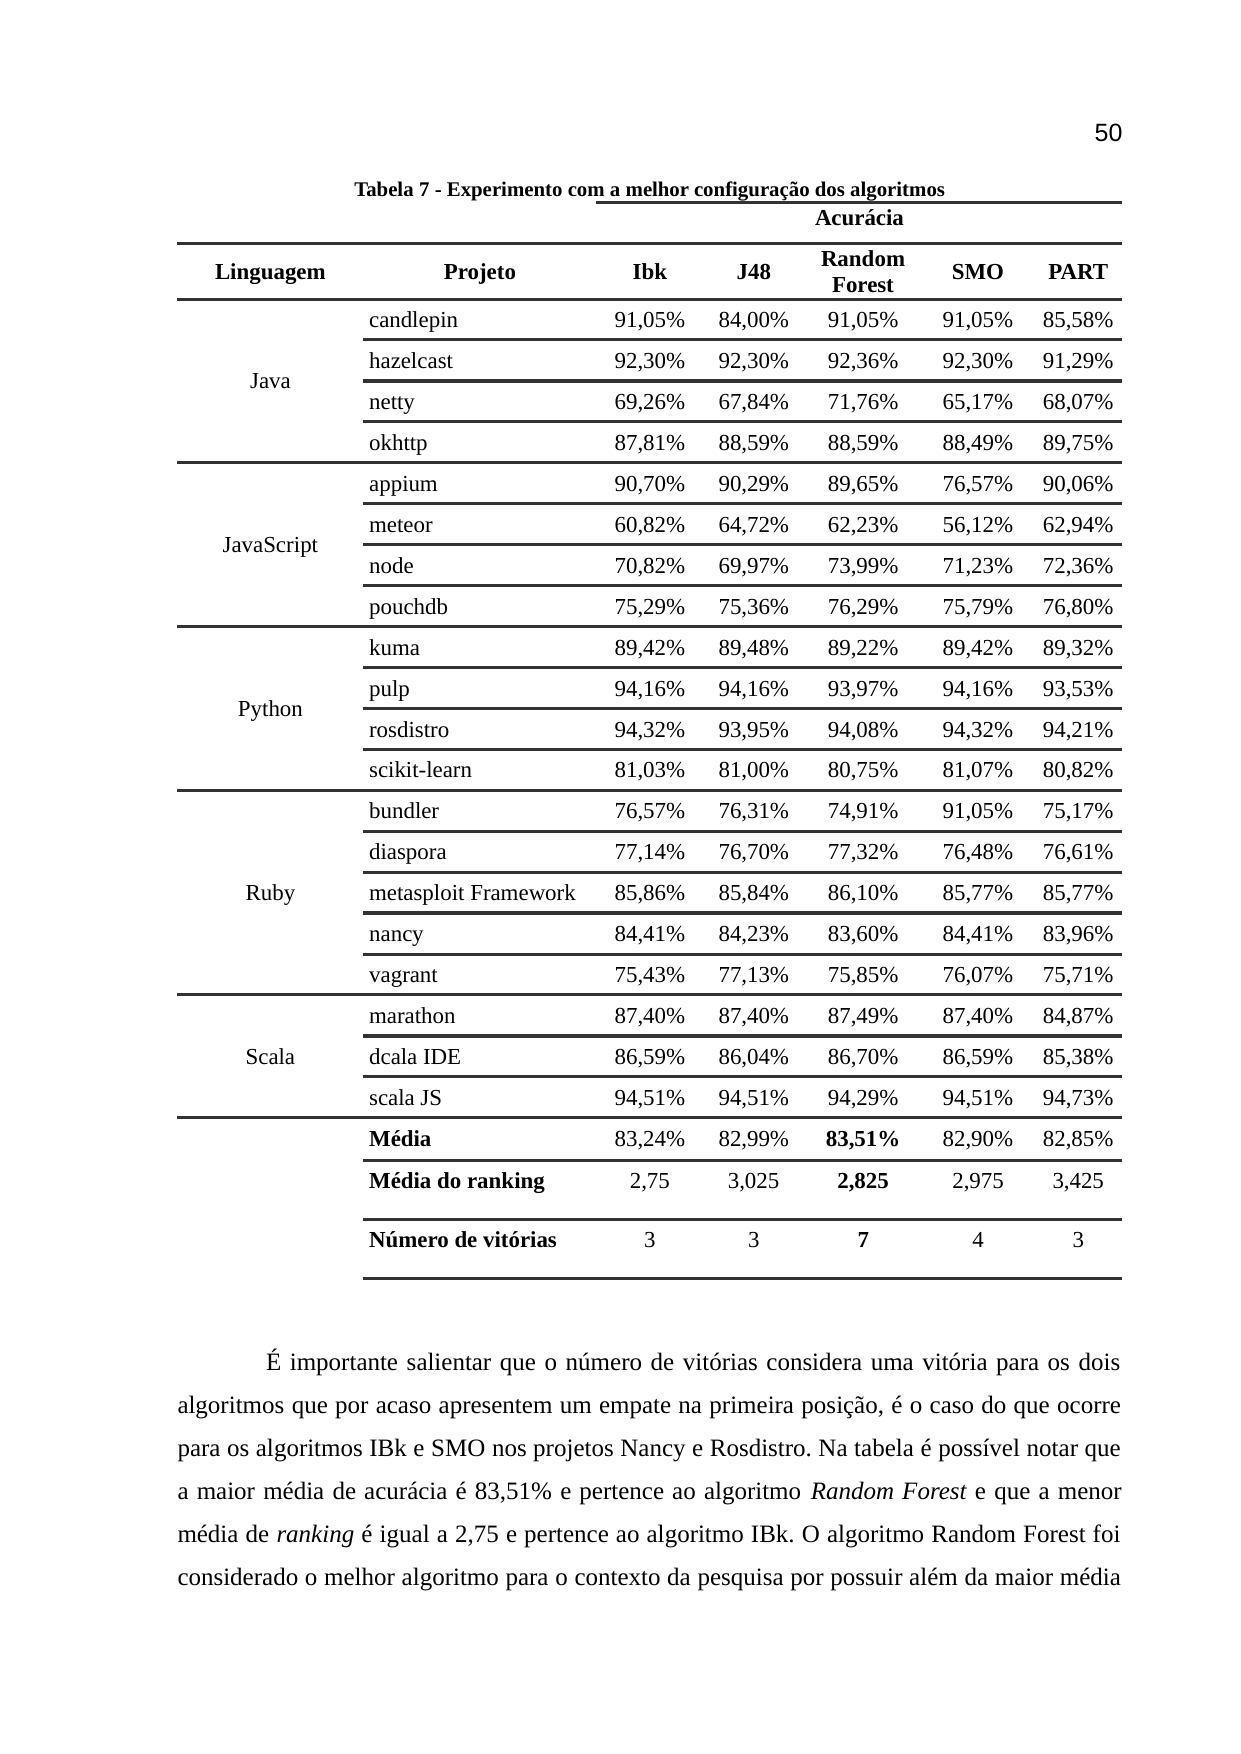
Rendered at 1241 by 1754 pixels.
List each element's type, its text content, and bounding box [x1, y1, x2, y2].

table_cell 2,975 [922, 1162, 1034, 1218]
table_cell 83,60% [804, 915, 922, 952]
table_cell 89,42% [922, 628, 1034, 666]
table_cell 3,025 [703, 1162, 804, 1218]
table_cell 90,29% [703, 464, 804, 502]
table_cell Projeto [363, 245, 596, 297]
table_cell 83,96% [1034, 915, 1122, 952]
table_cell Média [363, 1119, 596, 1159]
table_cell 86,59% [922, 1038, 1034, 1075]
table_cell rosdistro [363, 710, 596, 748]
table_cell 62,94% [1034, 505, 1122, 543]
table_cell pouchdb [363, 587, 596, 625]
table_cell 73,99% [804, 546, 922, 584]
table_cell 77,32% [804, 833, 922, 871]
table_cell 94,08% [804, 710, 922, 748]
table_cell 3 [1034, 1221, 1122, 1277]
table_cell 87,81% [596, 423, 703, 461]
table_cell 91,05% [804, 301, 922, 338]
table_cell 94,73% [1034, 1078, 1122, 1116]
table_cell 75,17% [1034, 792, 1122, 829]
table_header Acurácia [596, 204, 1122, 242]
table_cell dcala IDE [363, 1038, 596, 1075]
table_cell Python [177, 628, 363, 789]
table_cell Linguagem [177, 245, 363, 297]
table_cell 94,16% [703, 669, 804, 707]
table_cell 75,43% [596, 956, 703, 993]
table_cell 85,38% [1034, 1038, 1122, 1075]
table_cell 94,51% [922, 1078, 1034, 1116]
table_cell [177, 1119, 363, 1159]
table_cell [177, 1159, 363, 1218]
table_cell marathon [363, 996, 596, 1034]
table_cell 92,30% [922, 341, 1034, 379]
table_cell 84,00% [703, 301, 804, 338]
table_cell 84,41% [596, 915, 703, 952]
table_cell 2,75 [596, 1162, 703, 1218]
table_cell 80,75% [804, 751, 922, 789]
table_cell 75,79% [922, 587, 1034, 625]
table_cell 91,05% [922, 792, 1034, 829]
table_cell 86,59% [596, 1038, 703, 1075]
table_cell 90,06% [1034, 464, 1122, 502]
table_cell 91,29% [1034, 341, 1122, 379]
table_cell nancy [363, 915, 596, 952]
table_cell 94,16% [922, 669, 1034, 707]
table_cell vagrant [363, 956, 596, 993]
table_cell netty [363, 383, 596, 420]
table_header [177, 201, 363, 242]
table_cell 92,30% [703, 341, 804, 379]
table_cell 76,57% [922, 464, 1034, 502]
table_cell 94,32% [596, 710, 703, 748]
table_cell 89,22% [804, 628, 922, 666]
table_cell 89,42% [596, 628, 703, 666]
table_cell Random Forest [804, 245, 922, 297]
table_cell 87,40% [596, 996, 703, 1034]
table_cell 81,00% [703, 751, 804, 789]
table_cell 75,36% [703, 587, 804, 625]
table_cell 92,36% [804, 341, 922, 379]
table_cell 91,05% [596, 301, 703, 338]
table_cell 7 [804, 1221, 922, 1277]
table_cell 88,59% [703, 423, 804, 461]
table_cell 77,13% [703, 956, 804, 993]
table_cell 85,84% [703, 874, 804, 911]
table_cell 94,16% [596, 669, 703, 707]
table_cell 85,58% [1034, 301, 1122, 338]
table_cell 71,76% [804, 383, 922, 420]
table_cell 94,29% [804, 1078, 922, 1116]
table_cell candlepin [363, 301, 596, 338]
table_cell 86,04% [703, 1038, 804, 1075]
table_cell 62,23% [804, 505, 922, 543]
table_cell Scala [177, 996, 363, 1116]
table_cell 84,87% [1034, 996, 1122, 1034]
table_cell 72,36% [1034, 546, 1122, 584]
table_cell 93,95% [703, 710, 804, 748]
table_cell 94,32% [922, 710, 1034, 748]
table_cell diaspora [363, 833, 596, 871]
table_cell 70,82% [596, 546, 703, 584]
table_cell meteor [363, 505, 596, 543]
table_cell 84,41% [922, 915, 1034, 952]
table_cell scikit-learn [363, 751, 596, 789]
table_cell Ibk [596, 245, 703, 297]
table_cell 92,30% [596, 341, 703, 379]
table_cell metasploit Framework [363, 874, 596, 911]
table_cell 87,40% [703, 996, 804, 1034]
table_cell 76,48% [922, 833, 1034, 871]
table_cell PART [1034, 245, 1122, 297]
table_cell Número de vitórias [363, 1221, 596, 1277]
table_cell 65,17% [922, 383, 1034, 420]
table_cell okhttp [363, 423, 596, 461]
table_cell 60,82% [596, 505, 703, 543]
table_cell J48 [703, 245, 804, 297]
table_cell 86,70% [804, 1038, 922, 1075]
table_cell scala JS [363, 1078, 596, 1116]
table_cell bundler [363, 792, 596, 829]
table_cell SMO [922, 245, 1034, 297]
table_cell Ruby [177, 792, 363, 993]
table_cell 83,24% [596, 1119, 703, 1159]
table_cell 94,21% [1034, 710, 1122, 748]
table_cell hazelcast [363, 341, 596, 379]
table_cell 81,07% [922, 751, 1034, 789]
table_cell 87,40% [922, 996, 1034, 1034]
table_cell 85,77% [1034, 874, 1122, 911]
table_cell Java [177, 301, 363, 461]
table_cell 75,71% [1034, 956, 1122, 993]
table_cell 82,90% [922, 1119, 1034, 1159]
table_cell 76,80% [1034, 587, 1122, 625]
table_cell [177, 1218, 363, 1277]
table_cell 3 [703, 1221, 804, 1277]
table_cell 64,72% [703, 505, 804, 543]
table_cell 76,07% [922, 956, 1034, 993]
table_cell 93,97% [804, 669, 922, 707]
table_cell 69,26% [596, 383, 703, 420]
table_cell 89,75% [1034, 423, 1122, 461]
table_cell 4 [922, 1221, 1034, 1277]
table_cell 75,29% [596, 587, 703, 625]
table_cell 94,51% [703, 1078, 804, 1116]
table_cell 89,65% [804, 464, 922, 502]
table_cell 93,53% [1034, 669, 1122, 707]
table_cell 89,48% [703, 628, 804, 666]
table_cell 77,14% [596, 833, 703, 871]
table_cell 83,51% [804, 1119, 922, 1159]
table_cell 94,51% [596, 1078, 703, 1116]
table_cell appium [363, 464, 596, 502]
table_cell 56,12% [922, 505, 1034, 543]
table_cell 91,05% [922, 301, 1034, 338]
table_cell node [363, 546, 596, 584]
table_cell pulp [363, 669, 596, 707]
text É importante salientar que o número de vitórias considera uma vitória para os dois algoritmos que por acaso apresentem um empate na primeira posição, é o caso do que ocorre para os algoritmos IBk e SMO nos projetos Nancy e Rosdistro. Na tabela é possível notar que a maior média de acurácia é 83,51% e pertence ao algoritmo Random Forest e que a menor média de ranking é igual a 2,75 e pertence ao algoritmo IBk. O algoritmo Random Forest foi considerado o melhor algoritmo para o contexto da pesquisa por possuir além da maior média [177, 1347, 1122, 1591]
table_cell 68,07% [1034, 383, 1122, 420]
table_cell 76,70% [703, 833, 804, 871]
text Tabela 7 - Experimento com a melhor configuração dos algoritmos [177, 177, 1122, 201]
table_header [363, 201, 596, 242]
table_cell 85,86% [596, 874, 703, 911]
table_cell 82,99% [703, 1119, 804, 1159]
table_cell 82,85% [1034, 1119, 1122, 1159]
table_cell 69,97% [703, 546, 804, 584]
table_cell 84,23% [703, 915, 804, 952]
table_cell JavaScript [177, 464, 363, 625]
table_cell 76,31% [703, 792, 804, 829]
table_cell 3,425 [1034, 1162, 1122, 1218]
table_cell 71,23% [922, 546, 1034, 584]
table_cell 81,03% [596, 751, 703, 789]
table_cell 76,57% [596, 792, 703, 829]
table_cell 85,77% [922, 874, 1034, 911]
table_cell kuma [363, 628, 596, 666]
table_cell 86,10% [804, 874, 922, 911]
table_cell 90,70% [596, 464, 703, 502]
table_cell 76,29% [804, 587, 922, 625]
table_cell Média do ranking [363, 1162, 596, 1218]
table_cell 2,825 [804, 1162, 922, 1218]
table_cell 74,91% [804, 792, 922, 829]
table_cell 75,85% [804, 956, 922, 993]
table_cell 87,49% [804, 996, 922, 1034]
table_cell 76,61% [1034, 833, 1122, 871]
table_cell 3 [596, 1221, 703, 1277]
table_cell 80,82% [1034, 751, 1122, 789]
table_cell 89,32% [1034, 628, 1122, 666]
table_cell 88,49% [922, 423, 1034, 461]
table_cell 67,84% [703, 383, 804, 420]
table_cell 88,59% [804, 423, 922, 461]
